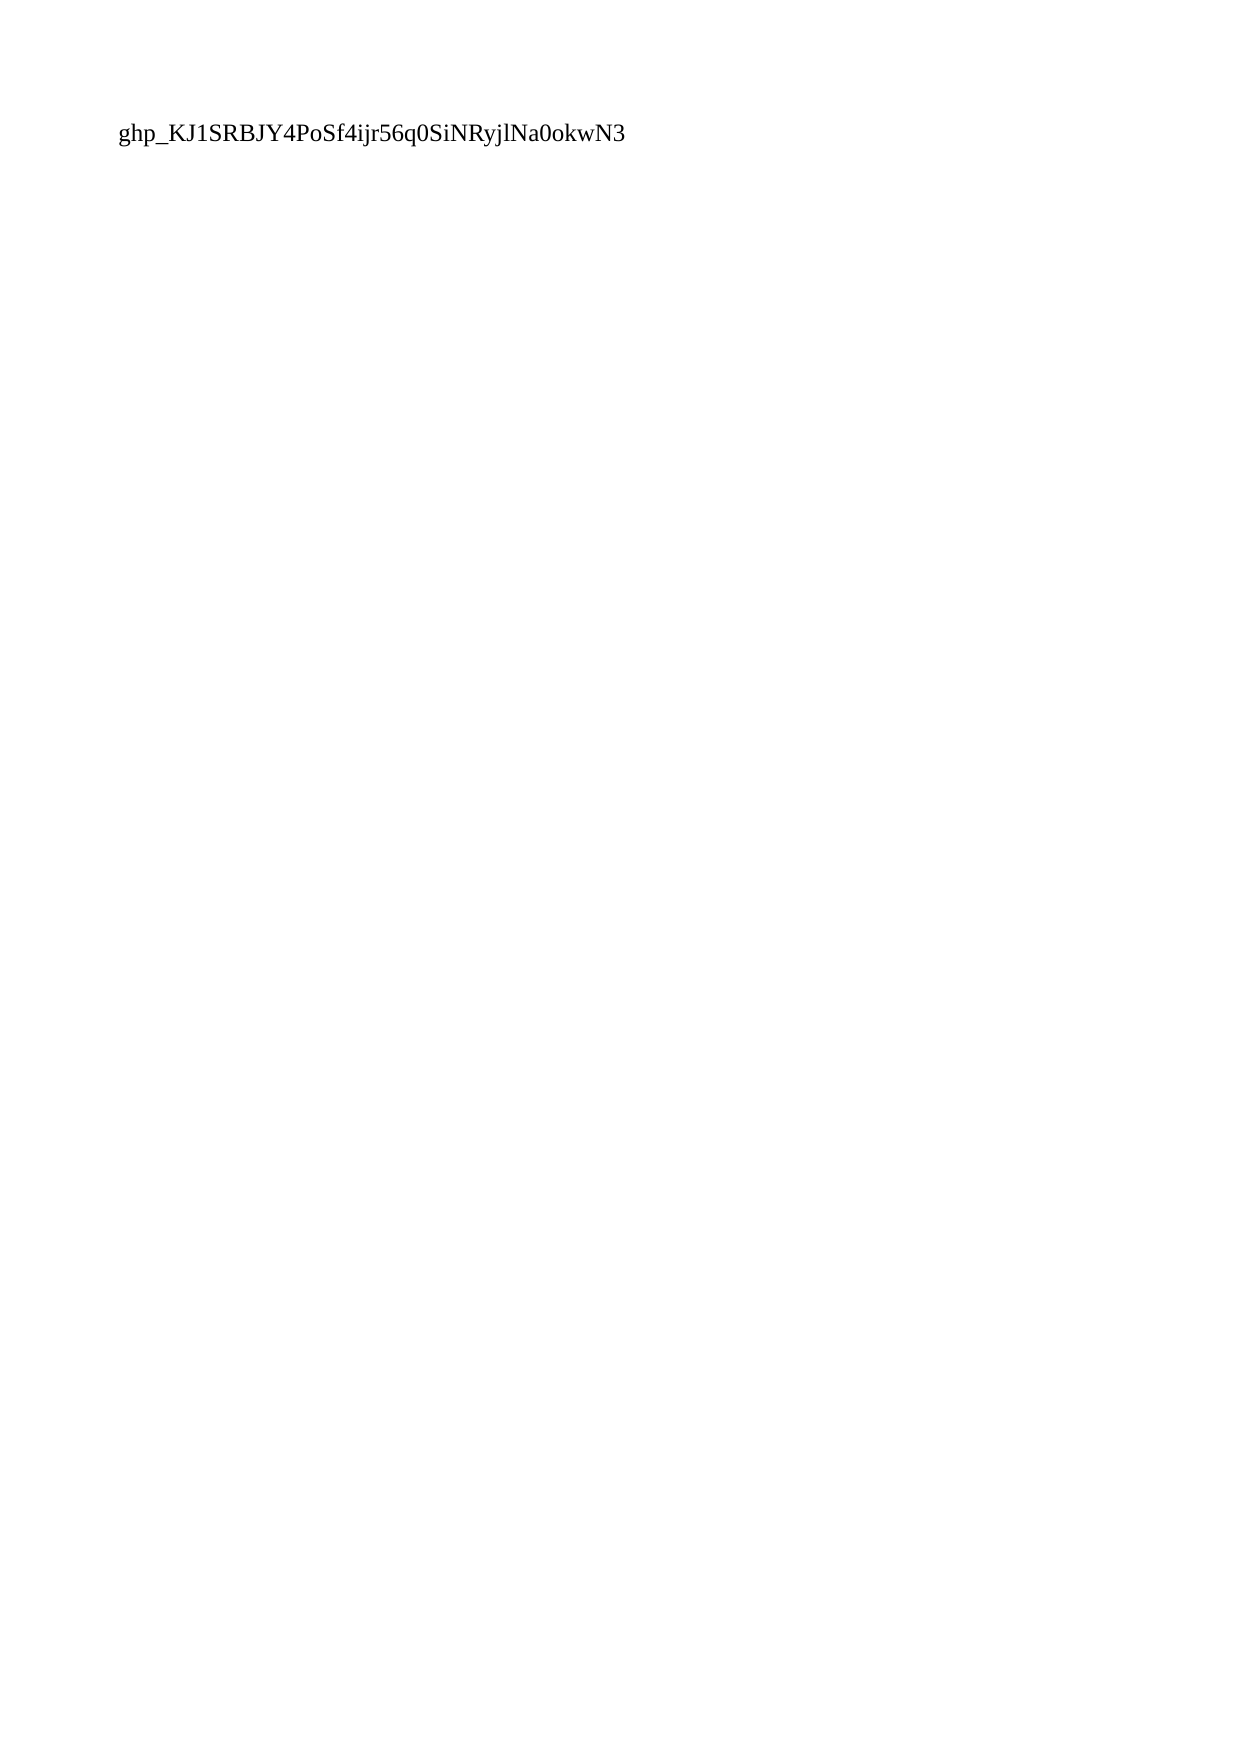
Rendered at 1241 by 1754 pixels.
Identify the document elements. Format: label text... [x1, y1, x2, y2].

text 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 [118, 118, 1122, 147]
